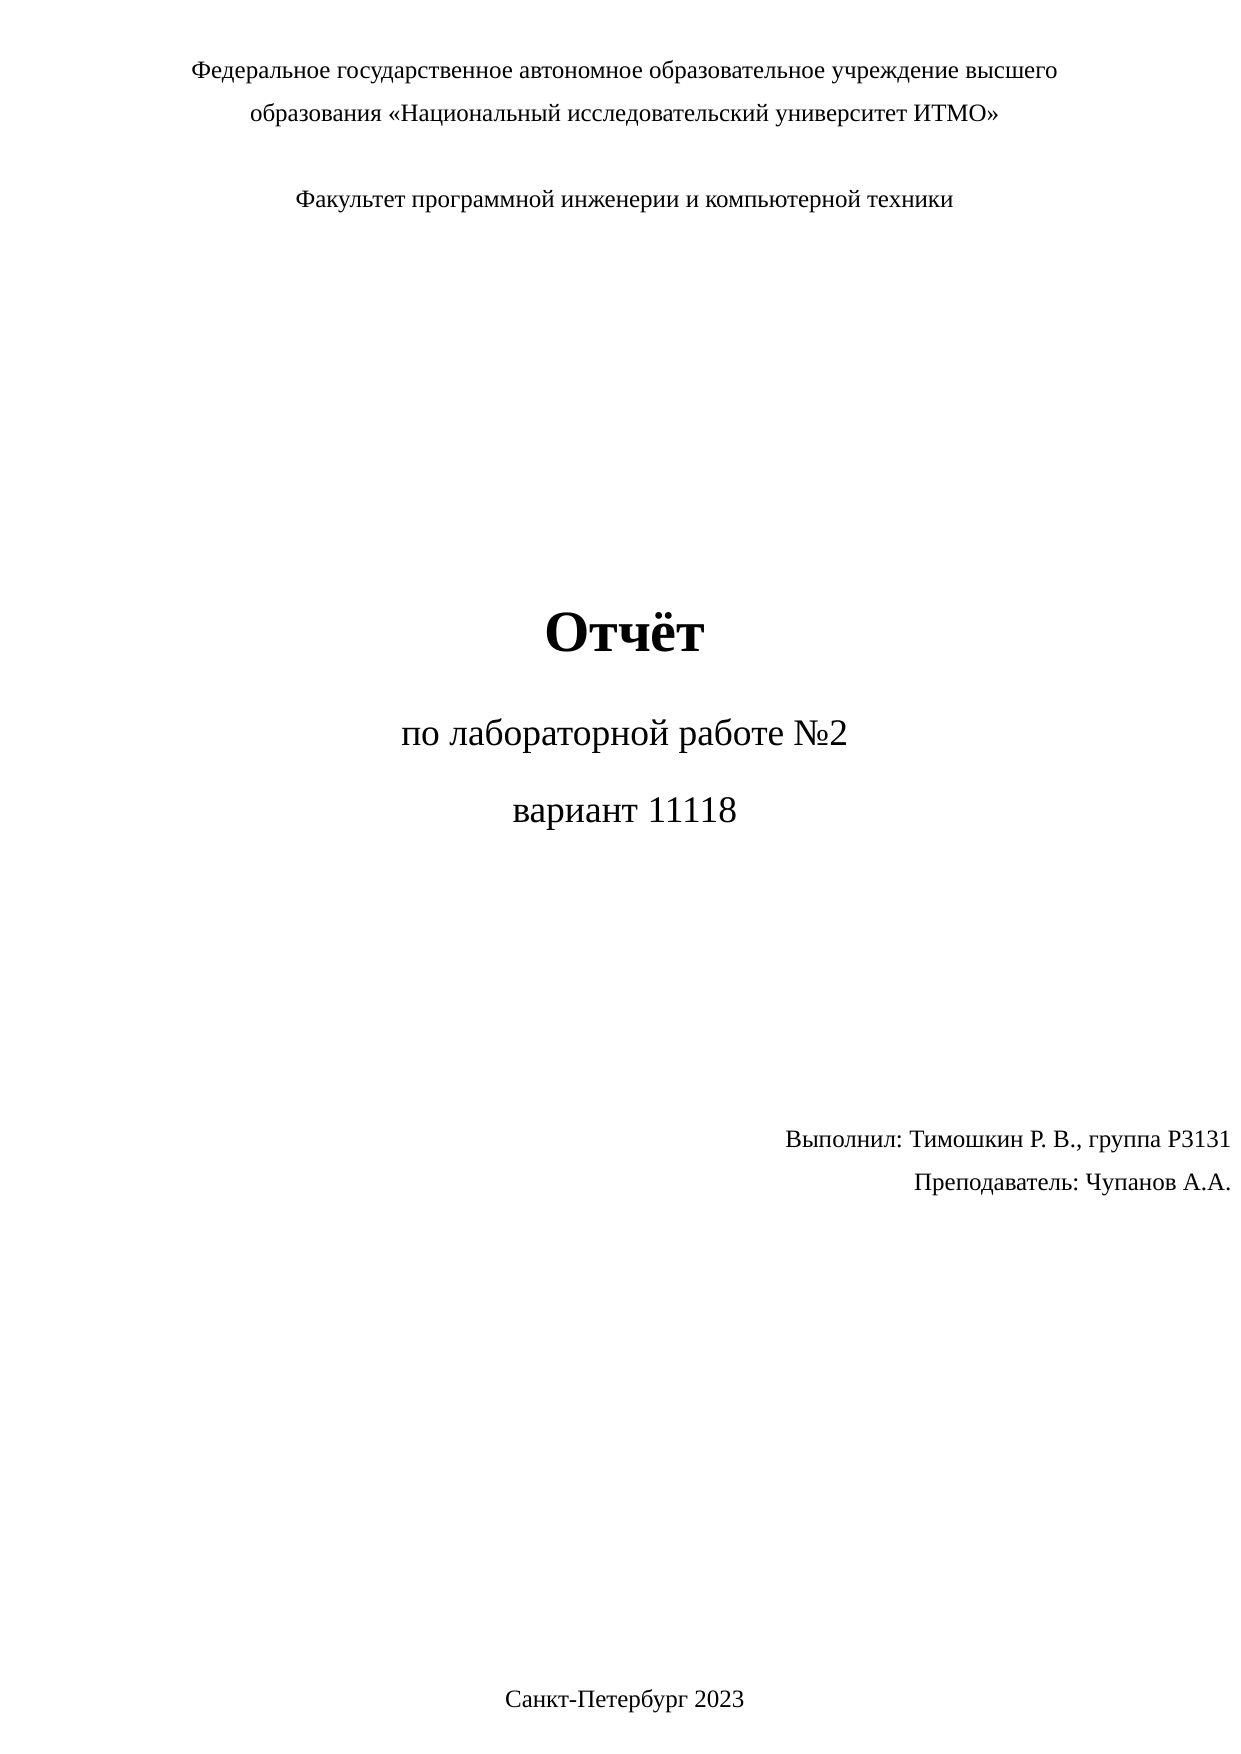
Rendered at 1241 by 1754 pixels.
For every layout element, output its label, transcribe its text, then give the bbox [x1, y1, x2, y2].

text Факультет программной инженерии и компьютерной техники [18, 184, 1231, 213]
subtitle по лабораторной работе №2 [18, 711, 1231, 754]
text образования «Национальный исследовательский университет ИТМО» [18, 98, 1231, 127]
text Санкт-Петербург 2023 [18, 1684, 1231, 1713]
title Отчёт [18, 597, 1231, 664]
text Федеральное государственное автономное образовательное учреждение высшего [18, 55, 1231, 84]
subtitle вариант 11118 [18, 788, 1231, 831]
text Выполнил: Тимошкин Р. В., группа P3131 [18, 1124, 1231, 1152]
text Преподаватель: Чупанов А.А. [18, 1167, 1231, 1196]
